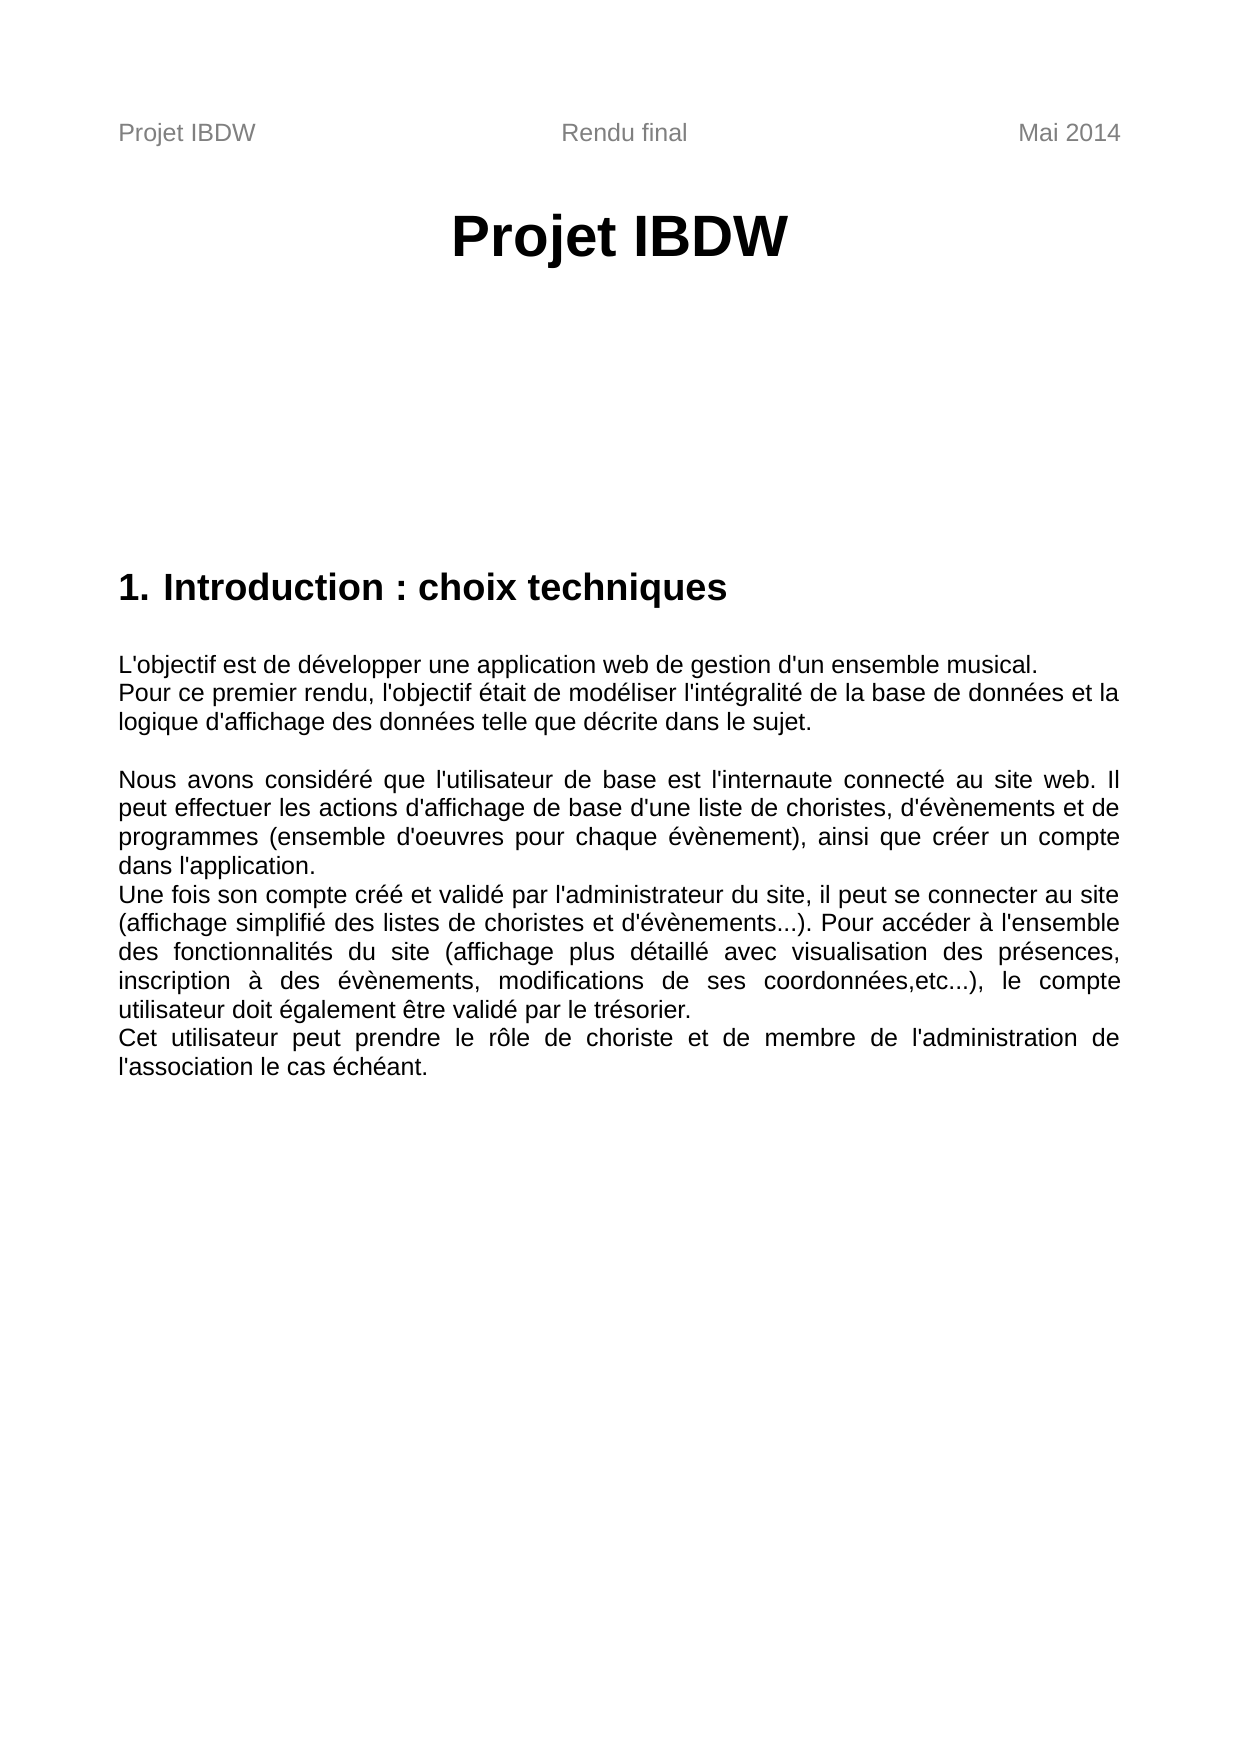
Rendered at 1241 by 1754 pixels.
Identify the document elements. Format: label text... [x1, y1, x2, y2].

text L'objectif est de développer une application web de gestion d'un ensemble musical. [118, 649, 1122, 678]
text Une fois son compte créé et validé par l'administrateur du site, il peut se connecter au site (affichage simplifié des listes de choristes et d'évènements...). Pour accéder à l'ensemble des fonctionnalités du site (affichage plus détaillé avec visualisation des présences, inscription à des évènements, modifications de ses coordonnées,etc...), le compte utilisateur doit également être validé par le trésorier. [118, 879, 1122, 1023]
text Nous avons considéré que l'utilisateur de base est l'internaute connecté au site web. Il peut effectuer les actions d'affichage de base d'une liste de choristes, d'évènements et de programmes (ensemble d'oeuvres pour chaque évènement), ainsi que créer un compte dans l'application. [118, 764, 1122, 879]
text Pour ce premier rendu, l'objectif était de modéliser l'intégralité de la base de données et la logique d'affichage des données telle que décrite dans le sujet. [118, 678, 1122, 736]
subtitle Introduction : choix techniques [118, 565, 1122, 608]
title Projet IBDW [118, 201, 1122, 268]
text Cet utilisateur peut prendre le rôle de choriste et de membre de l'administration de l'association le cas échéant. [118, 1023, 1122, 1081]
